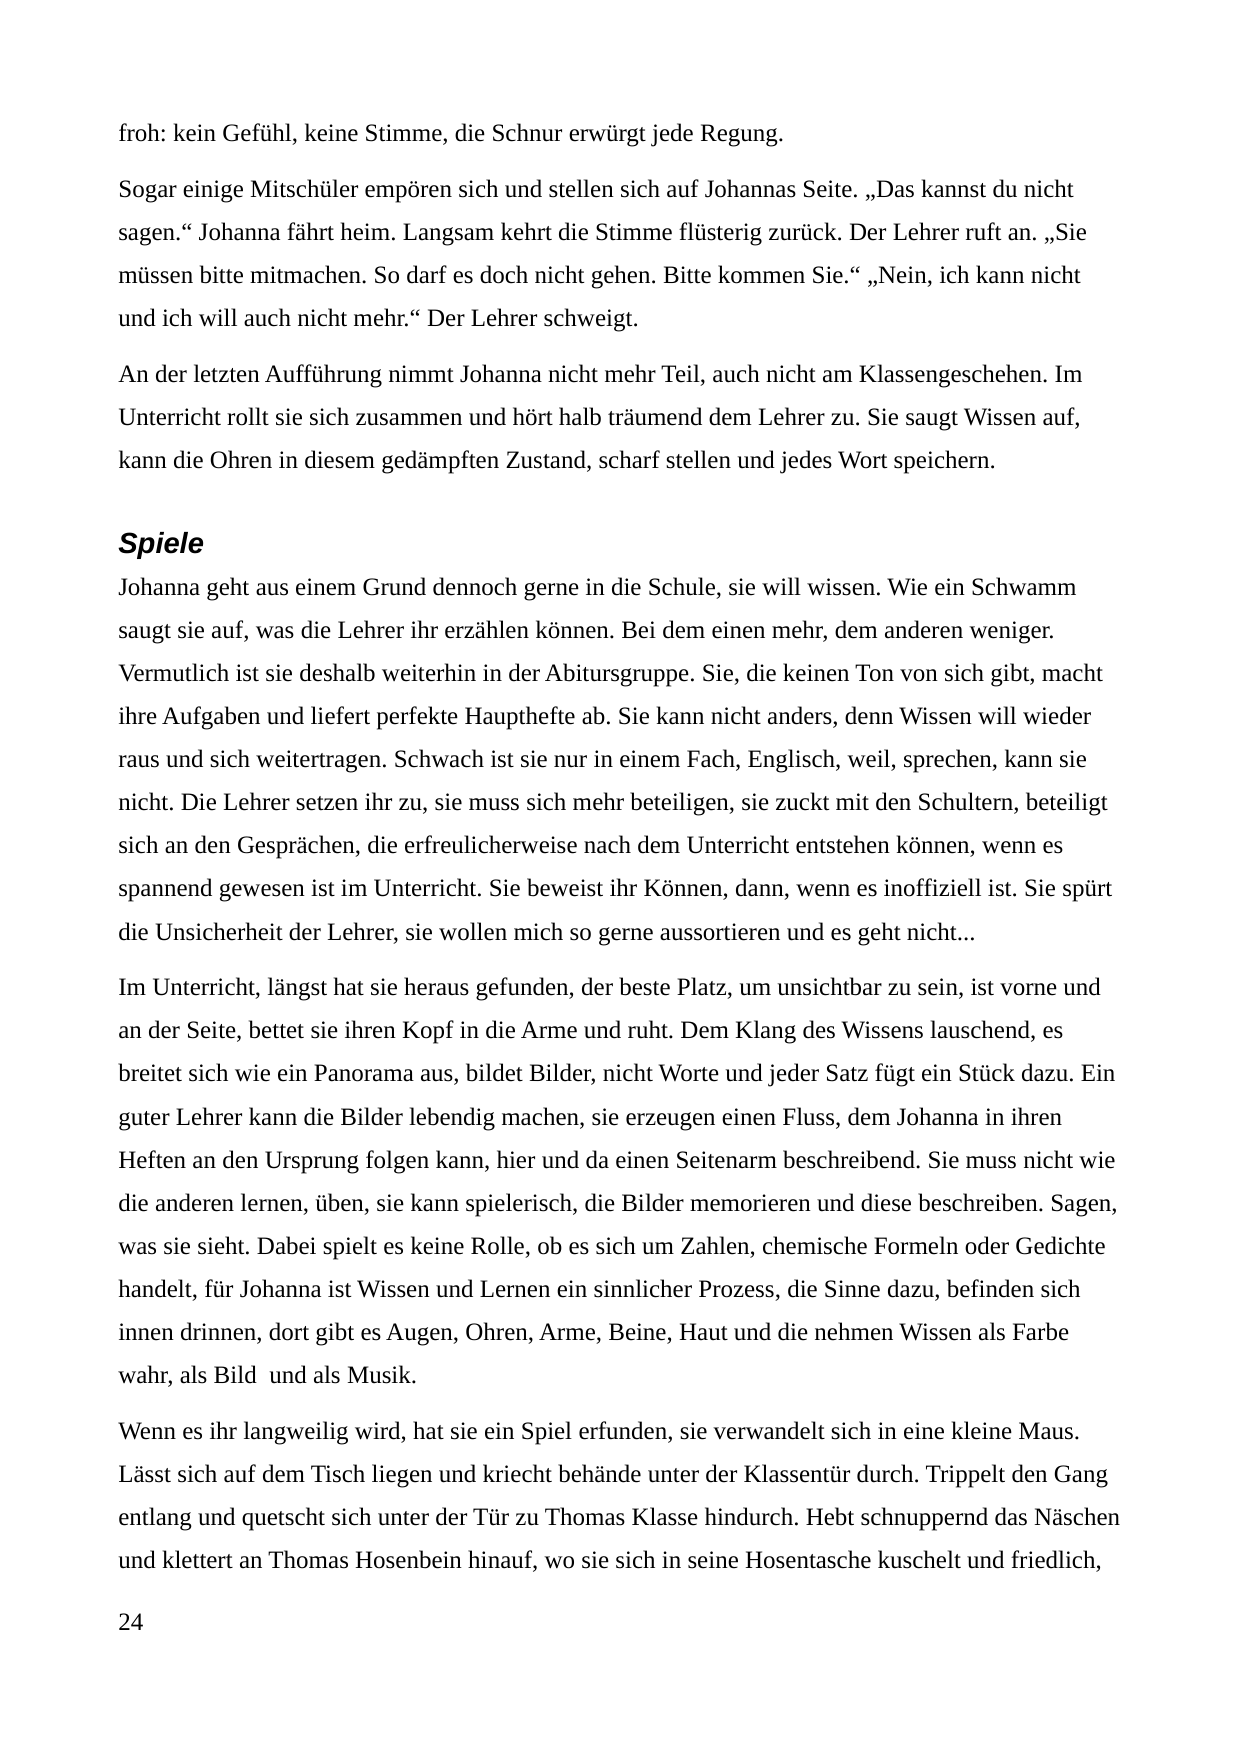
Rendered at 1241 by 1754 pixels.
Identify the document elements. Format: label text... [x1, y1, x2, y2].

text Wenn es ihr langweilig wird, hat sie ein Spiel erfunden, sie verwandelt sich in eine kleine Maus. Lässt sich auf dem Tisch liegen und kriecht behände unter der Klassentür durch. Trippelt den Gang entlang und quetscht sich unter der Tür zu Thomas Klasse hindurch. Hebt schnuppernd das Näschen und klettert an Thomas Hosenbein hinauf, wo sie sich in seine Hosentasche kuschelt und friedlich, [118, 1416, 1122, 1574]
text Johanna geht aus einem Grund dennoch gerne in die Schule, sie will wissen. Wie ein Schwamm saugt sie auf, was die Lehrer ihr erzählen können. Bei dem einen mehr, dem anderen weniger. Vermutlich ist sie deshalb weiterhin in der Abitursgruppe. Sie, die keinen Ton von sich gibt, macht ihre Aufgaben und liefert perfekte Haupthefte ab. Sie kann nicht anders, denn Wissen will wieder raus und sich weitertragen. Schwach ist sie nur in einem Fach, Englisch, weil, sprechen, kann sie nicht. Die Lehrer setzen ihr zu, sie muss sich mehr beteiligen, sie zuckt mit den Schultern, beteiligt sich an den Gesprächen, die erfreulicherweise nach dem Unterricht entstehen können, wenn es spannend gewesen ist im Unterricht. Sie beweist ihr Können, dann, wenn es inoffiziell ist. Sie spürt die Unsicherheit der Lehrer, sie wollen mich so gerne aussortieren und es geht nicht... [118, 572, 1122, 945]
text froh: kein Gefühl, keine Stimme, die Schnur erwürgt jede Regung. [118, 118, 1122, 147]
subtitle Spiele [118, 526, 1122, 559]
text Sogar einige Mitschüler empören sich und stellen sich auf Johannas Seite. „Das kannst du nicht sagen.“ Johanna fährt heim. Langsam kehrt die Stimme flüsterig zurück. Der Lehrer ruft an. „Sie müssen bitte mitmachen. So darf es doch nicht gehen. Bitte kommen Sie.“ „Nein, ich kann nicht und ich will auch nicht mehr.“ Der Lehrer schweigt. [118, 174, 1122, 332]
text An der letzten Aufführung nimmt Johanna nicht mehr Teil, auch nicht am Klassengeschehen. Im Unterricht rollt sie sich zusammen und hört halb träumend dem Lehrer zu. Sie saugt Wissen auf, kann die Ohren in diesem gedämpften Zustand, scharf stellen und jedes Wort speichern. [118, 359, 1122, 474]
text Im Unterricht, längst hat sie heraus gefunden, der beste Platz, um unsichtbar zu sein, ist vorne und an der Seite, bettet sie ihren Kopf in die Arme und ruht. Dem Klang des Wissens lauschend, es breitet sich wie ein Panorama aus, bildet Bilder, nicht Worte und jeder Satz fügt ein Stück dazu. Ein guter Lehrer kann die Bilder lebendig machen, sie erzeugen einen Fluss, dem Johanna in ihren Heften an den Ursprung folgen kann, hier und da einen Seitenarm beschreibend. Sie muss nicht wie die anderen lernen, üben, sie kann spielerisch, die Bilder memorieren und diese beschreiben. Sagen, was sie sieht. Dabei spielt es keine Rolle, ob es sich um Zahlen, chemische Formeln oder Gedichte handelt, für Johanna ist Wissen und Lernen ein sinnlicher Prozess, die Sinne dazu, befinden sich innen drinnen, dort gibt es Augen, Ohren, Arme, Beine, Haut und die nehmen Wissen als Farbe wahr, als Bild und als Musik. [118, 972, 1122, 1389]
